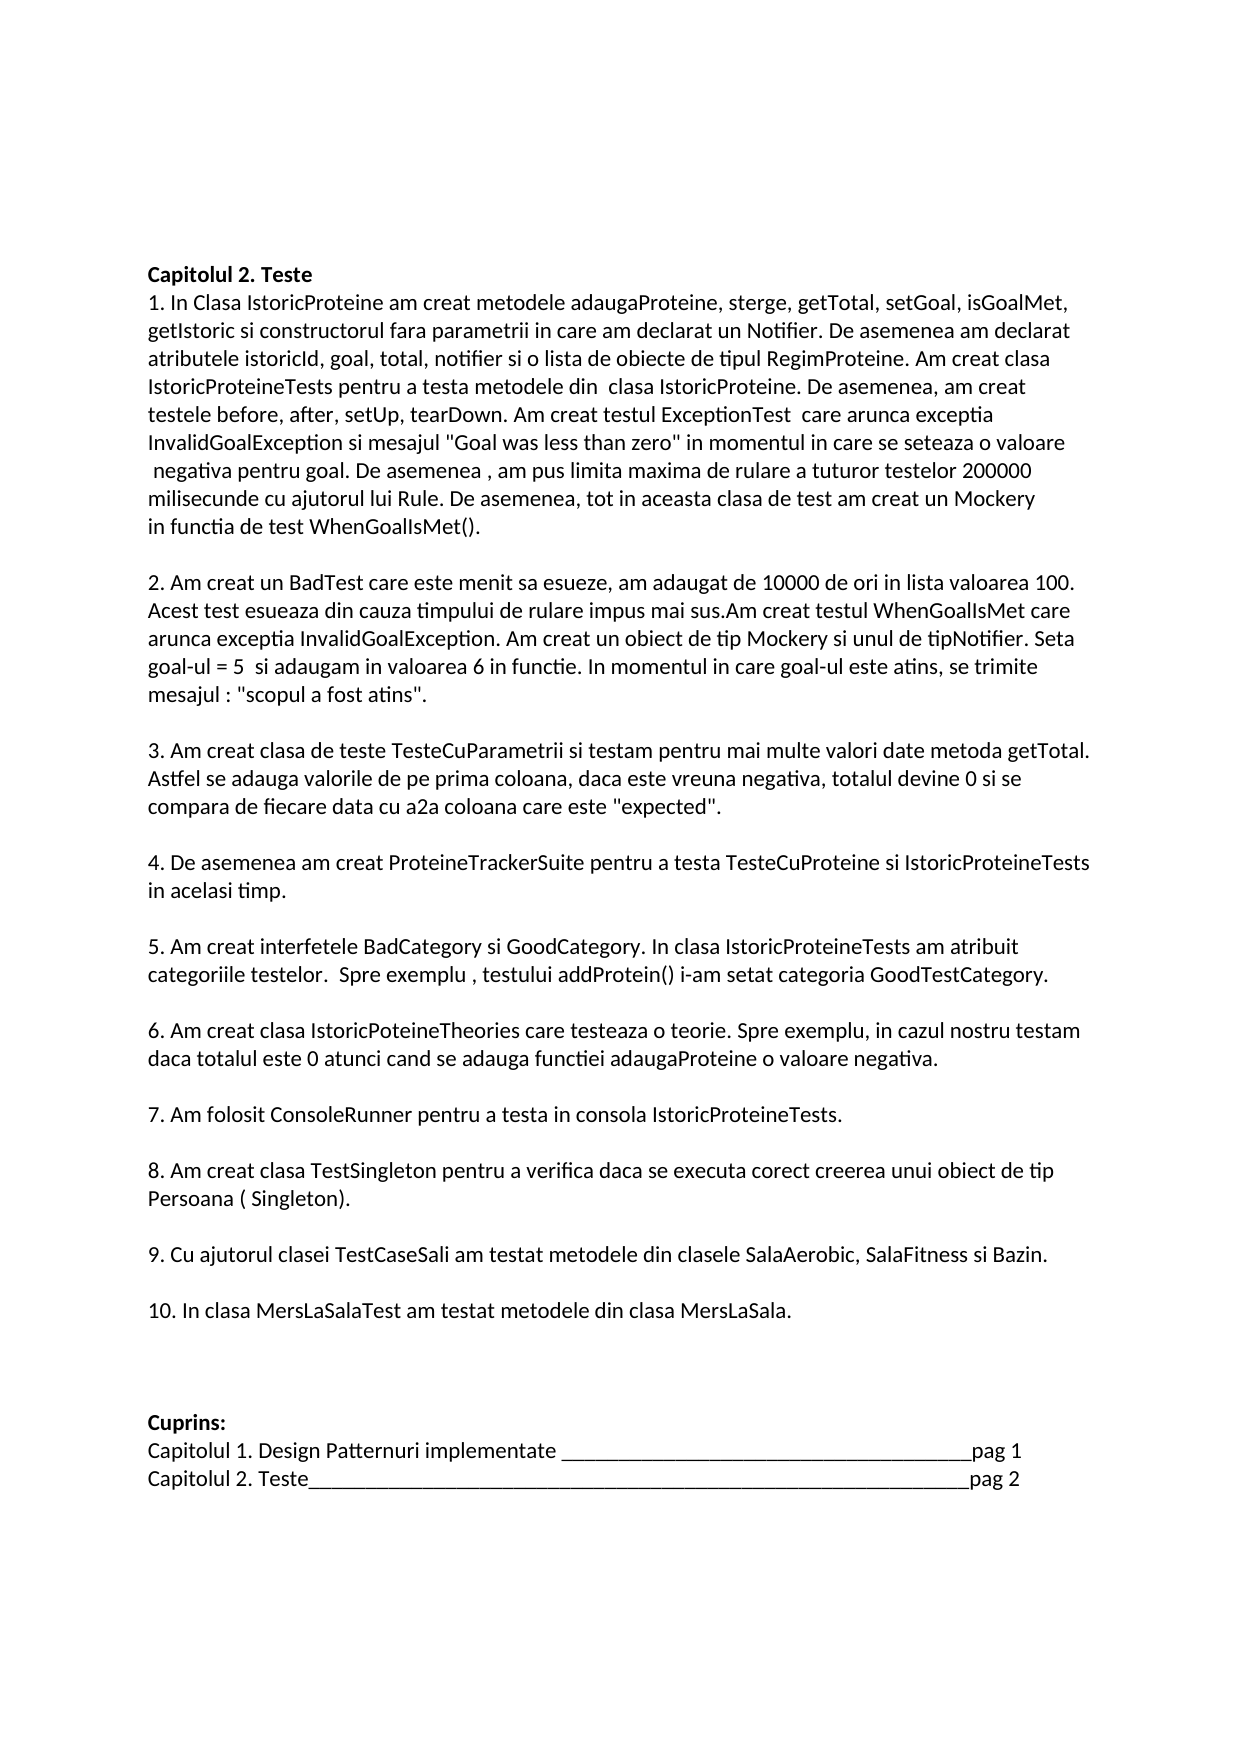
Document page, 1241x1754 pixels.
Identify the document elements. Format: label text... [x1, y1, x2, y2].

text 10. In clasa MersLaSalaTest am testat metodele din clasa MersLaSala. [148, 1296, 1093, 1324]
text in functia de test WhenGoalIsMet(). [148, 512, 1093, 540]
text 6. Am creat clasa IstoricPoteineTheories care testeaza o teorie. Spre exemplu, in cazul nostru testam daca totalul este 0 atunci cand se adauga functiei adaugaProteine o valoare negativa. [148, 1016, 1093, 1072]
text 3. Am creat clasa de teste TesteCuParametrii si testam pentru mai multe valori date metoda getTotal. Astfel se adauga valorile de pe prima coloana, daca este vreuna negativa, totalul devine 0 si se compara de fiecare data cu a2a coloana care este "expected". [148, 736, 1093, 820]
text 7. Am folosit ConsoleRunner pentru a testa in consola IstoricProteineTests. [148, 1100, 1093, 1128]
text Capitolul 2. Teste [148, 260, 1093, 288]
text Capitolul 2. Teste__________________________________________________________pag 2 [148, 1464, 1093, 1493]
text 8. Am creat clasa TestSingleton pentru a verifica daca se executa corect creerea unui obiect de tip Persoana ( Singleton). [148, 1156, 1093, 1212]
text 4. De asemenea am creat ProteineTrackerSuite pentru a testa TesteCuProteine si IstoricProteineTests in acelasi timp. [148, 848, 1093, 904]
text 1. In Clasa IstoricProteine am creat metodele adaugaProteine, sterge, getTotal, setGoal, isGoalMet, getIstoric si constructorul fara parametrii in care am declarat un Notifier. De asemenea am declarat atributele istoricId, goal, total, notifier si o lista de obiecte de tipul RegimProteine. Am creat clasa IstoricProteineTests pentru a testa metodele din clasa IstoricProteine. De asemenea, am creat testele before, after, setUp, tearDown. Am creat testul ExceptionTest care arunca exceptia InvalidGoalException si mesajul "Goal was less than zero" in momentul in care se seteaza o valoare [148, 288, 1093, 456]
text 2. Am creat un BadTest care este menit sa esueze, am adaugat de 10000 de ori in lista valoarea 100. Acest test esueaza din cauza timpului de rulare impus mai sus.Am creat testul WhenGoalIsMet care arunca exceptia InvalidGoalException. Am creat un obiect de tip Mockery si unul de tipNotifier. Seta goal-ul = 5 si adaugam in valoarea 6 in functie. In momentul in care goal-ul este atins, se trimite mesajul : "scopul a fost atins". [148, 568, 1093, 708]
text 5. Am creat interfetele BadCategory si GoodCategory. In clasa IstoricProteineTests am atribuit categoriile testelor. Spre exemplu , testului addProtein() i-am setat categoria GoodTestCategory. [148, 932, 1093, 988]
text Capitolul 1. Design Patternuri implementate ____________________________________pag 1 [148, 1437, 1093, 1464]
text negativa pentru goal. De asemenea , am pus limita maxima de rulare a tuturor testelor 200000 milisecunde cu ajutorul lui Rule. De asemenea, tot in aceasta clasa de test am creat un Mockery [148, 456, 1093, 512]
text Cuprins: [148, 1408, 1093, 1437]
text 9. Cu ajutorul clasei TestCaseSali am testat metodele din clasele SalaAerobic, SalaFitness si Bazin. [148, 1240, 1093, 1268]
